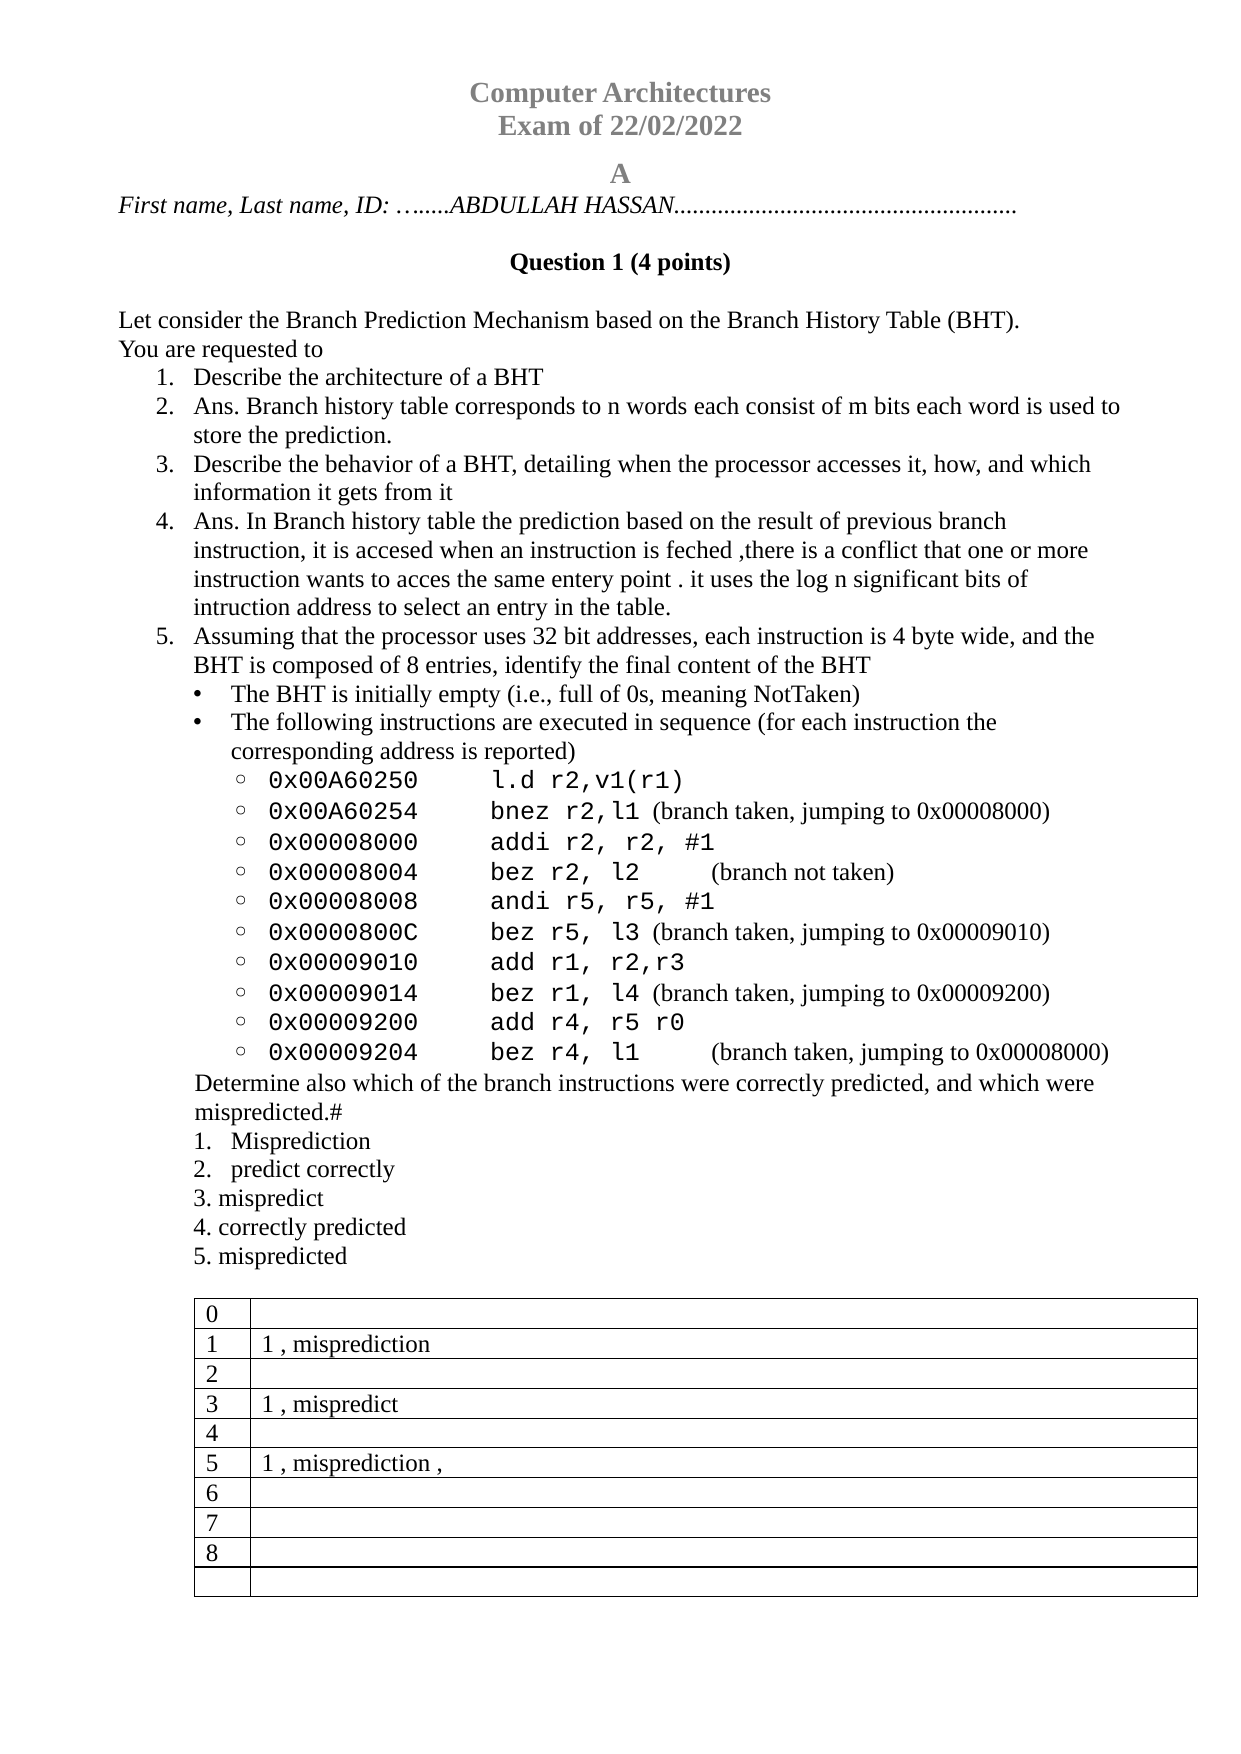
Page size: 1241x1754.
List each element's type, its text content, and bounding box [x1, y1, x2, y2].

table_header 0 [195, 1299, 250, 1328]
list The BHT is initially empty (i.e., full of 0s, meaning NotTaken) [193, 679, 1122, 707]
text 3. mispredict [193, 1183, 1122, 1212]
table_cell [195, 1568, 250, 1596]
list Ans. In Branch history table the prediction based on the result of previous branch instruction, it is accesed when an instruction is feched ,there is a conflict that one or more instruction wants to acces the same entery point . it uses the log n significant bits of intruction address to select an entry in the table. [156, 506, 1122, 621]
text You are requested to [118, 334, 1122, 362]
text 5. mispredicted [193, 1241, 1122, 1269]
list 0x0000800C bez r5, l3 (branch taken, jumping to 0x00009010) [231, 917, 1122, 947]
list 0x00009010 add r1, r2,r3 [231, 947, 1122, 978]
text 2. predict correctly [193, 1154, 1122, 1183]
table_cell [251, 1568, 1197, 1596]
table_cell [251, 1419, 1197, 1447]
list 0x00008000 addi r2, r2, #1 [231, 827, 1122, 857]
table_cell 8 [195, 1538, 250, 1566]
table_cell 1 [195, 1329, 250, 1358]
text Let consider the Branch Prediction Mechanism based on the Branch History Table (BHT). [118, 305, 1122, 334]
list Misprediction [193, 1126, 1122, 1154]
table_cell 5 [195, 1448, 250, 1477]
table_cell 3 [195, 1389, 250, 1417]
list Assuming that the processor uses 32 bit addresses, each instruction is 4 byte wide, and the BHT is composed of 8 entries, identify the final content of the BHT [156, 621, 1122, 679]
table_cell 1 , misprediction , [251, 1448, 1197, 1477]
table_cell 1 , misprediction [251, 1329, 1197, 1358]
table_cell [251, 1538, 1197, 1566]
list 0x00008008 andi r5, r5, #1 [231, 888, 1122, 917]
table_cell 2 [195, 1359, 250, 1388]
text Determine also which of the branch instructions were correctly predicted, and which were mispredicted.# [119, 1068, 1122, 1126]
table_cell [251, 1508, 1197, 1537]
list 0x00009204 bez r4, l1 (branch taken, jumping to 0x00008000) [231, 1037, 1122, 1068]
text First name, Last name, ID: ….....ABDULLAH HASSAN....................................................... [118, 190, 1122, 219]
table_cell [251, 1359, 1197, 1388]
table_cell 6 [195, 1478, 250, 1507]
table_cell 4 [195, 1419, 250, 1447]
list 0x00008004 bez r2, l2 (branch not taken) [231, 857, 1122, 888]
text Question 1 (4 points) [118, 247, 1122, 276]
table_cell 1 , mispredict [251, 1389, 1197, 1417]
table_cell 7 [195, 1508, 250, 1537]
text 4. correctly predicted [193, 1212, 1122, 1241]
list 0x00009014 bez r1, l4 (branch taken, jumping to 0x00009200) [231, 978, 1122, 1009]
list 0x00A60254 bnez r2,l1 (branch taken, jumping to 0x00008000) [231, 796, 1122, 827]
list Ans. Branch history table corresponds to n words each consist of m bits each word is used to store the prediction. [156, 391, 1122, 449]
list 0x00009200 add r4, r5 r0 [231, 1009, 1122, 1037]
list Describe the behavior of a BHT, detailing when the processor accesses it, how, and which information it gets from it [156, 449, 1122, 506]
list 0x00A60250 l.d r2,v1(r1) [231, 765, 1122, 796]
list The following instructions are executed in sequence (for each instruction the corresponding address is reported) [193, 707, 1122, 765]
list Describe the architecture of a BHT [156, 362, 1122, 391]
table_cell [251, 1478, 1197, 1507]
table_header [251, 1299, 1197, 1328]
